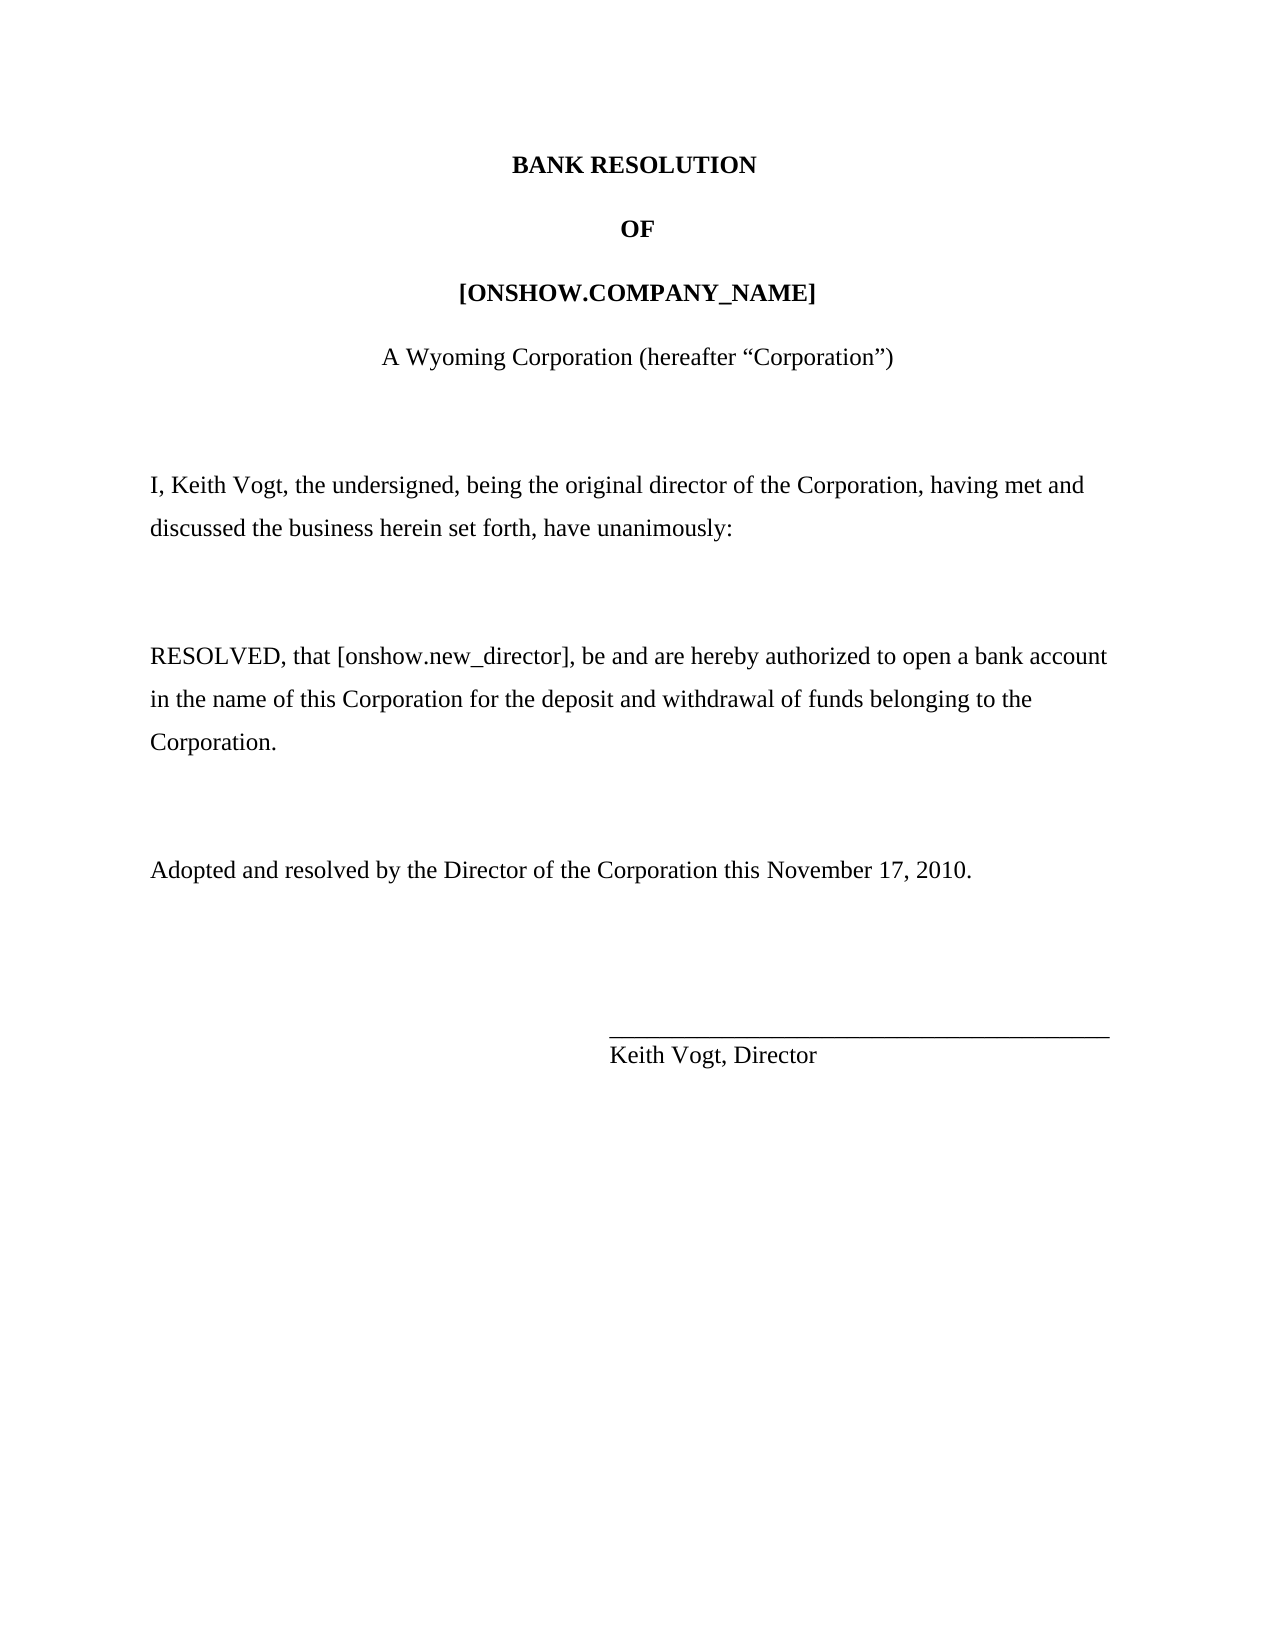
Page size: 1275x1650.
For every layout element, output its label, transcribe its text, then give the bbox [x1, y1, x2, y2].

text ________________________________________ Keith Vogt, Director [609, 1012, 1125, 1069]
text A Wyoming Corporation (hereafter “Corporation”) [150, 342, 1125, 371]
text OF [150, 214, 1125, 243]
text I, Keith Vogt, the undersigned, being the original director of the Corporation, having met and discussed the business herein set forth, have unanimously: [150, 470, 1125, 542]
text RESOLVED, that [onshow.new_director], be and are hereby authorized to open a bank account in the name of this Corporation for the deposit and withdrawal of funds belonging to the Corporation. [150, 641, 1125, 756]
text [onshow.company_name] [150, 278, 1125, 307]
text BANK RESOLUTION [150, 150, 1125, 179]
text Adopted and resolved by the Director of the Corporation this November 17, 2010. [150, 855, 1125, 884]
